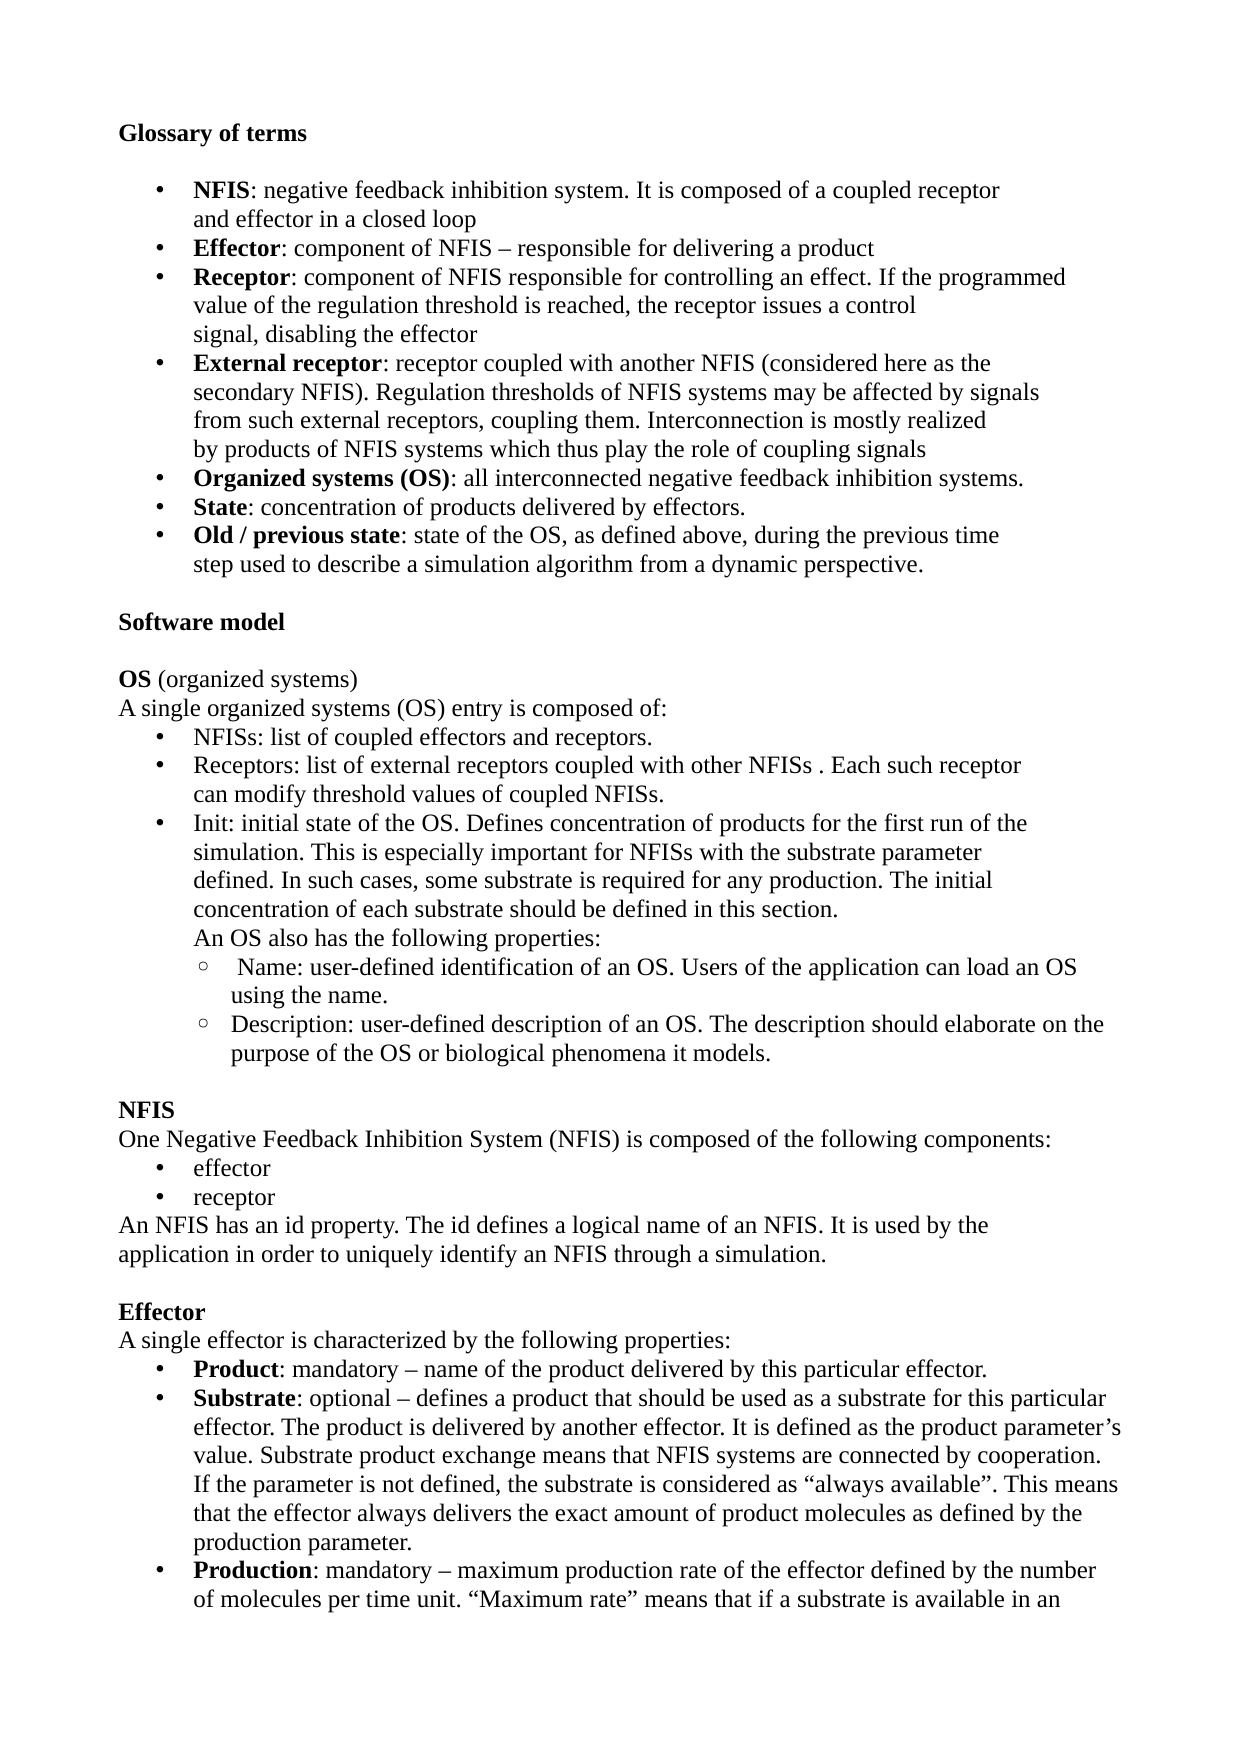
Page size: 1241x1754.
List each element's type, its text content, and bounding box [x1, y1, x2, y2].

list signal, disabling the effector [156, 319, 1122, 348]
text A single organized systems (OS) entry is composed of: [118, 693, 1122, 722]
list Name: user-defined identification of an OS. Users of the application can load an OS using the name. [193, 952, 1122, 1009]
list Effector: component of NFIS – responsible for delivering a product [156, 233, 1122, 262]
list receptor [156, 1182, 1122, 1211]
list value of the regulation threshold is reached, the receptor issues a control [156, 291, 1122, 319]
list Product: mandatory – name of the product delivered by this particular effector. [156, 1354, 1122, 1383]
text An NFIS has an id property. The id defines a logical name of an NFIS. It is used by the [118, 1211, 1122, 1239]
list concentration of each substrate should be defined in this section. [156, 894, 1122, 923]
list Receptors: list of external receptors coupled with other NFISs . Each such receptor [156, 751, 1122, 779]
text Effector [118, 1297, 1122, 1326]
list Substrate: optional – defines a product that should be used as a substrate for this particular effector. The product is delivered by another effector. It is defined as the product parameter’s value. Substrate product exchange means that NFIS systems are connected by cooperation. If the parameter is not defined, the substrate is considered as “always available”. This means that the effector always delivers the exact amount of product molecules as defined by the production parameter. [156, 1383, 1122, 1556]
list from such external receptors, coupling them. Interconnection is mostly realized [156, 406, 1122, 434]
text One Negative Feedback Inhibition System (NFIS) is composed of the following components: [118, 1124, 1122, 1153]
list NFIS: negative feedback inhibition system. It is composed of a coupled receptor [156, 176, 1122, 204]
list step used to describe a simulation algorithm from a dynamic perspective. [156, 549, 1122, 578]
list by products of NFIS systems which thus play the role of coupling signals [156, 434, 1122, 463]
list can modify threshold values of coupled NFISs. [156, 779, 1122, 808]
text A single effector is characterized by the following properties: [118, 1326, 1122, 1354]
list and effector in a closed loop [156, 204, 1122, 233]
text application in order to uniquely identify an NFIS through a simulation. [118, 1239, 1122, 1268]
list defined. In such cases, some substrate is required for any production. The initial [156, 866, 1122, 894]
text OS (organized systems) [118, 664, 1122, 693]
list An OS also has the following properties: [156, 923, 1122, 952]
list Init: initial state of the OS. Defines concentration of products for the first run of the [156, 808, 1122, 837]
list Receptor: component of NFIS responsible for controlling an effect. If the programmed [156, 262, 1122, 291]
list Production: mandatory – maximum production rate of the effector defined by the number of molecules per time unit. “Maximum rate” means that if a substrate is available in an [156, 1556, 1122, 1613]
text Glossary of terms [118, 118, 1122, 147]
list External receptor: receptor coupled with another NFIS (considered here as the [156, 348, 1122, 377]
text NFIS [118, 1096, 1122, 1124]
list Description: user-defined description of an OS. The description should elaborate on the purpose of the OS or biological phenomena it models. [193, 1009, 1122, 1067]
list NFISs: list of coupled effectors and receptors. [156, 722, 1122, 751]
list simulation. This is especially important for NFISs with the substrate parameter [156, 837, 1122, 866]
list secondary NFIS). Regulation thresholds of NFIS systems may be affected by signals [156, 377, 1122, 406]
list Old / previous state: state of the OS, as defined above, during the previous time [156, 521, 1122, 549]
text Software model [118, 607, 1122, 636]
list effector [156, 1153, 1122, 1182]
list Organized systems (OS): all interconnected negative feedback inhibition systems. [156, 463, 1122, 492]
list State: concentration of products delivered by effectors. [156, 492, 1122, 521]
